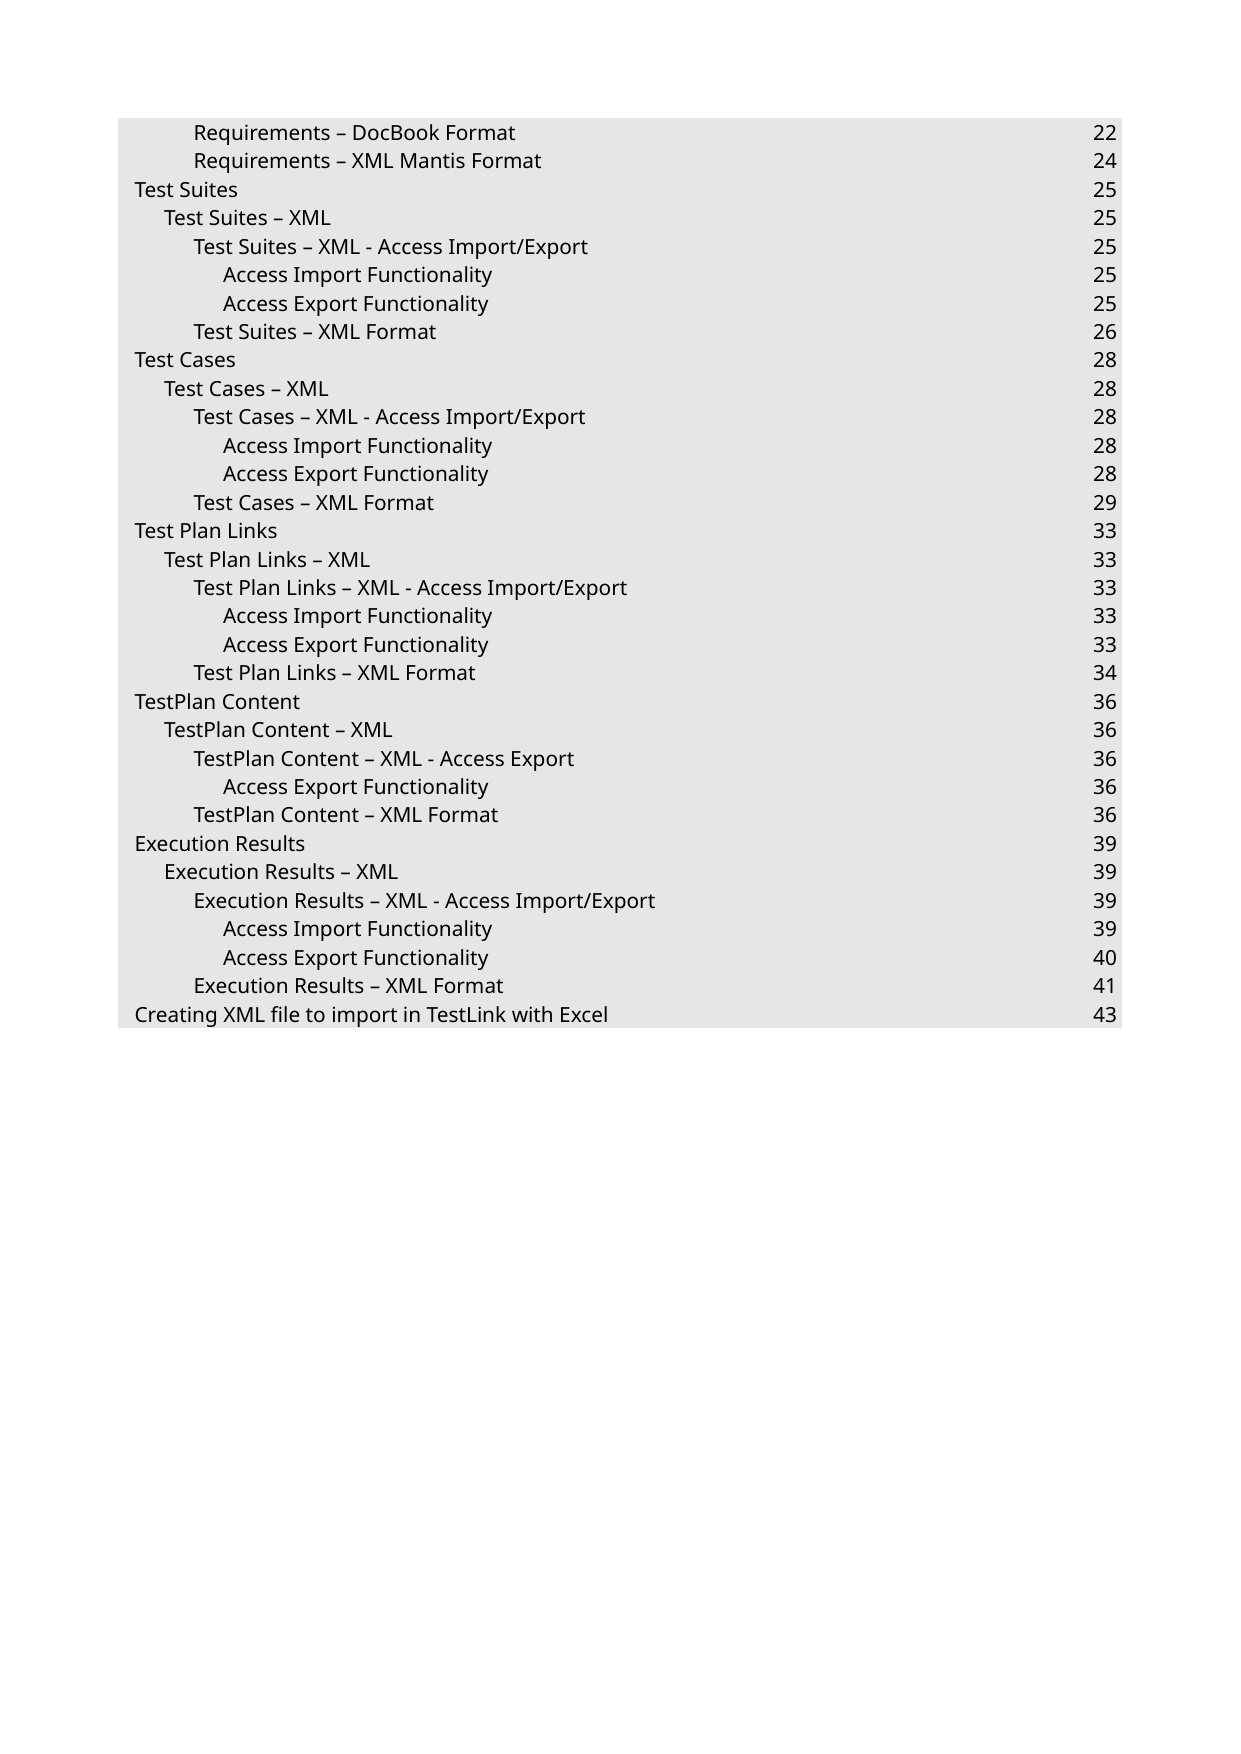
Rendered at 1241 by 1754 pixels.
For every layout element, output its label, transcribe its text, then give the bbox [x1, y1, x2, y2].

text Execution Results – XML Format 41 [177, 971, 1122, 1000]
text Test Suites – XML - Access Import/Export 25 [177, 232, 1122, 260]
text Execution Results 39 [118, 829, 1122, 857]
text Test Cases 28 [118, 346, 1122, 374]
text Access Export Functionality 25 [207, 289, 1122, 317]
text Test Cases – XML Format 29 [177, 488, 1122, 516]
text Execution Results – XML - Access Import/Export 39 [177, 886, 1122, 914]
text Test Plan Links – XML Format 34 [177, 658, 1122, 687]
text Access Export Functionality 33 [207, 630, 1122, 658]
text Test Suites – XML Format 26 [177, 317, 1122, 346]
text Test Suites – XML 25 [148, 203, 1122, 232]
text Access Export Functionality 40 [207, 943, 1122, 971]
text TestPlan Content – XML - Access Export 36 [177, 744, 1122, 772]
text Access Import Functionality 28 [207, 431, 1122, 459]
text Access Import Functionality 25 [207, 260, 1122, 289]
text Access Export Functionality 36 [207, 772, 1122, 801]
text Test Cases – XML - Access Import/Export 28 [177, 402, 1122, 431]
text Access Import Functionality 33 [207, 602, 1122, 630]
text Test Plan Links 33 [118, 516, 1122, 545]
text TestPlan Content 36 [118, 687, 1122, 715]
text Test Suites 25 [118, 175, 1122, 203]
text Access Import Functionality 39 [207, 914, 1122, 943]
text Requirements – DocBook Format 22 [177, 118, 1122, 147]
text Access Export Functionality 28 [207, 459, 1122, 488]
text Test Plan Links – XML - Access Import/Export 33 [177, 573, 1122, 602]
text Requirements – XML Mantis Format 24 [177, 147, 1122, 175]
text Execution Results – XML 39 [148, 857, 1122, 886]
text TestPlan Content – XML 36 [148, 715, 1122, 744]
text Test Cases – XML 28 [148, 374, 1122, 402]
text TestPlan Content – XML Format 36 [177, 801, 1122, 829]
text Test Plan Links – XML 33 [148, 545, 1122, 573]
text Creating XML file to import in TestLink with Excel 43 [118, 1000, 1122, 1028]
